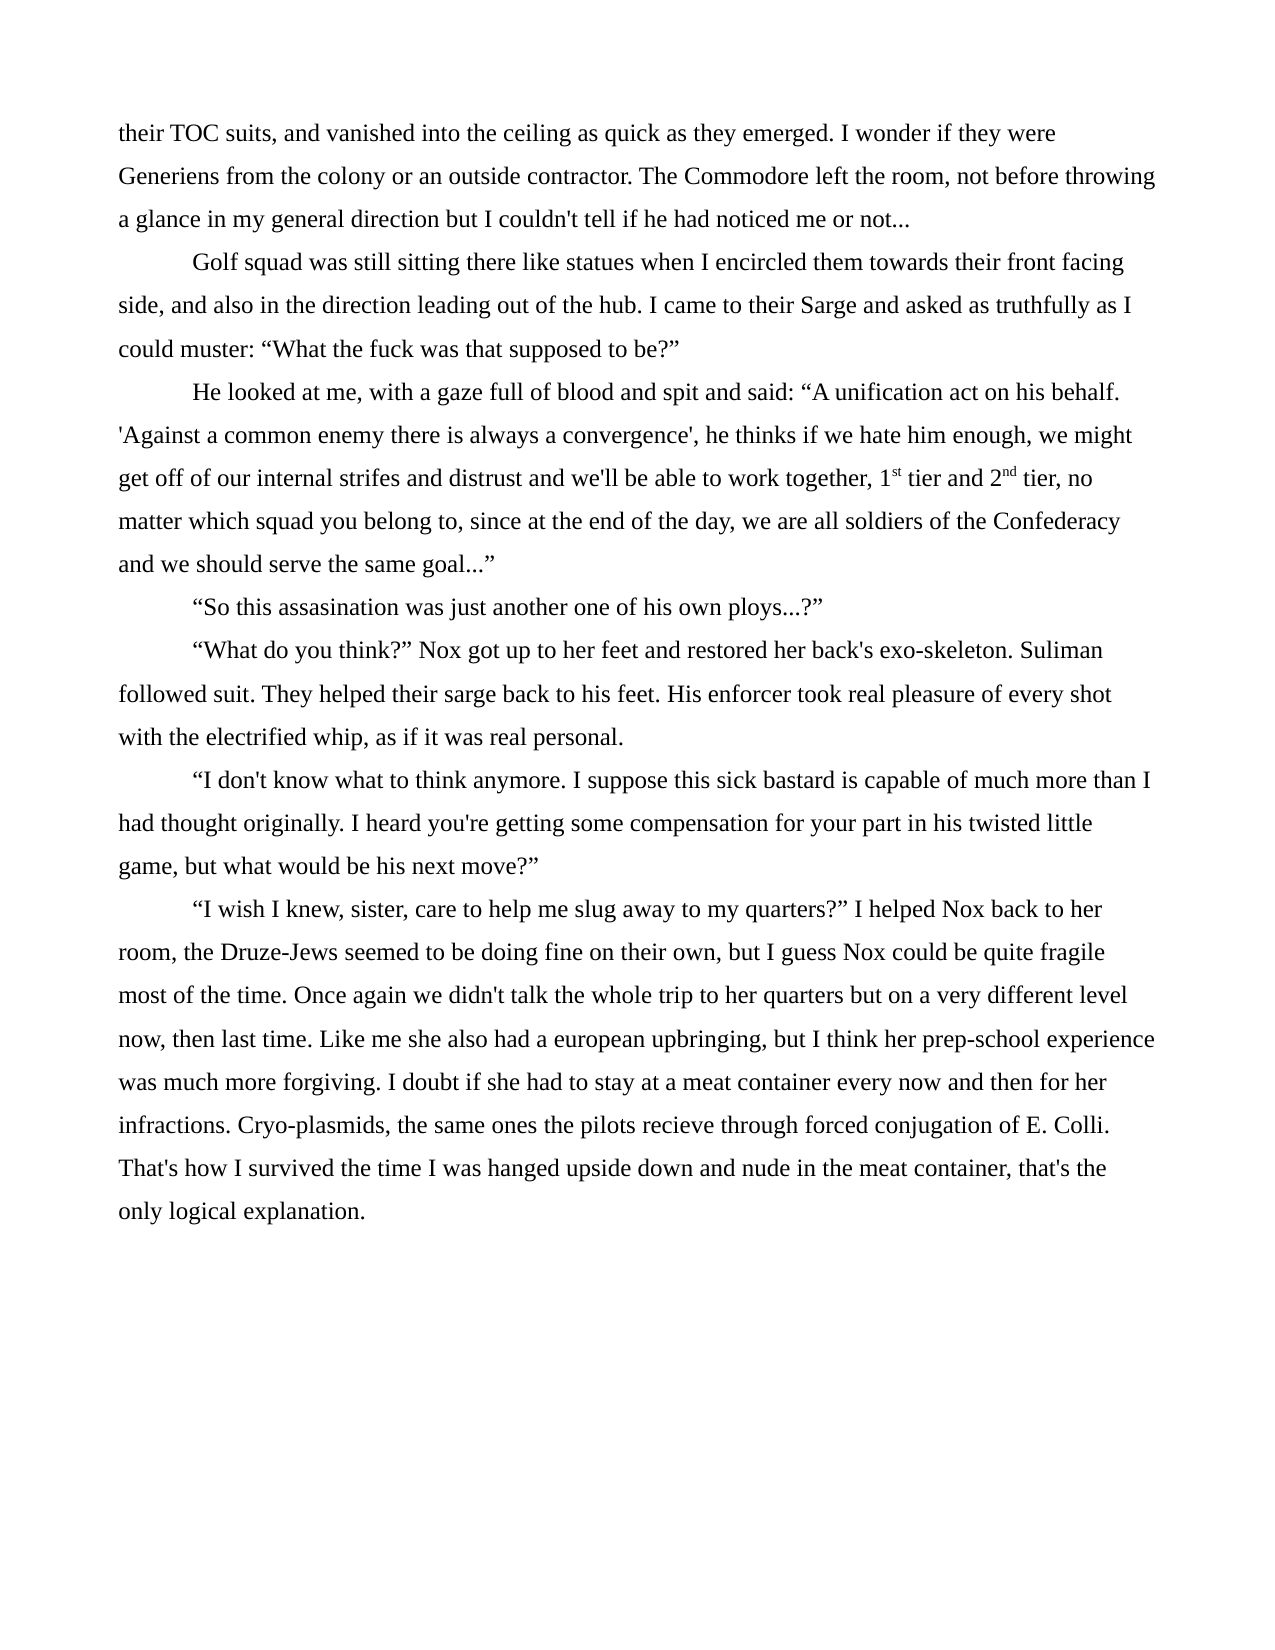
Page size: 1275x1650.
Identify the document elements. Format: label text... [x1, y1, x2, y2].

text “I don't know what to think anymore. I suppose this sick bastard is capable of much more than I had thought originally. I heard you're getting some compensation for your part in his twisted little game, but what would be his next move?” [118, 765, 1157, 880]
text “So this assasination was just another one of his own ploys...?” [118, 592, 1157, 621]
text their TOC suits, and vanished into the ceiling as quick as they emerged. I wonder if they were Generiens from the colony or an outside contractor. The Commodore left the room, not before throwing a glance in my general direction but I couldn't tell if he had noticed me or not... [118, 118, 1157, 233]
text “I wish I knew, sister, care to help me slug away to my quarters?” I helped Nox back to her room, the Druze-Jews seemed to be doing fine on their own, but I guess Nox could be quite fragile most of the time. Once again we didn't talk the whole trip to her quarters but on a very different level now, then last time. Like me she also had a european upbringing, but I think her prep-school experience was much more forgiving. I doubt if she had to stay at a meat container every now and then for her infractions. Cryo-plasmids, the same ones the pilots recieve through forced conjugation of E. Colli. That's how I survived the time I was hanged upside down and nude in the meat container, that's the only logical explanation. [118, 894, 1157, 1225]
text He looked at me, with a gaze full of blood and spit and said: “A unification act on his behalf. 'Against a common enemy there is always a convergence', he thinks if we hate him enough, we might get off of our internal strifes and distrust and we'll be able to work together, 1st tier and 2nd tier, no matter which squad you belong to, since at the end of the day, we are all soldiers of the Confederacy and we should serve the same goal...” [118, 377, 1157, 578]
text Golf squad was still sitting there like statues when I encircled them towards their front facing side, and also in the direction leading out of the hub. I came to their Sarge and asked as truthfully as I could muster: “What the fuck was that supposed to be?” [118, 247, 1157, 362]
text “What do you think?” Nox got up to her feet and restored her back's exo-skeleton. Suliman followed suit. They helped their sarge back to his feet. His enforcer took real pleasure of every shot with the electrified whip, as if it was real personal. [118, 636, 1157, 751]
